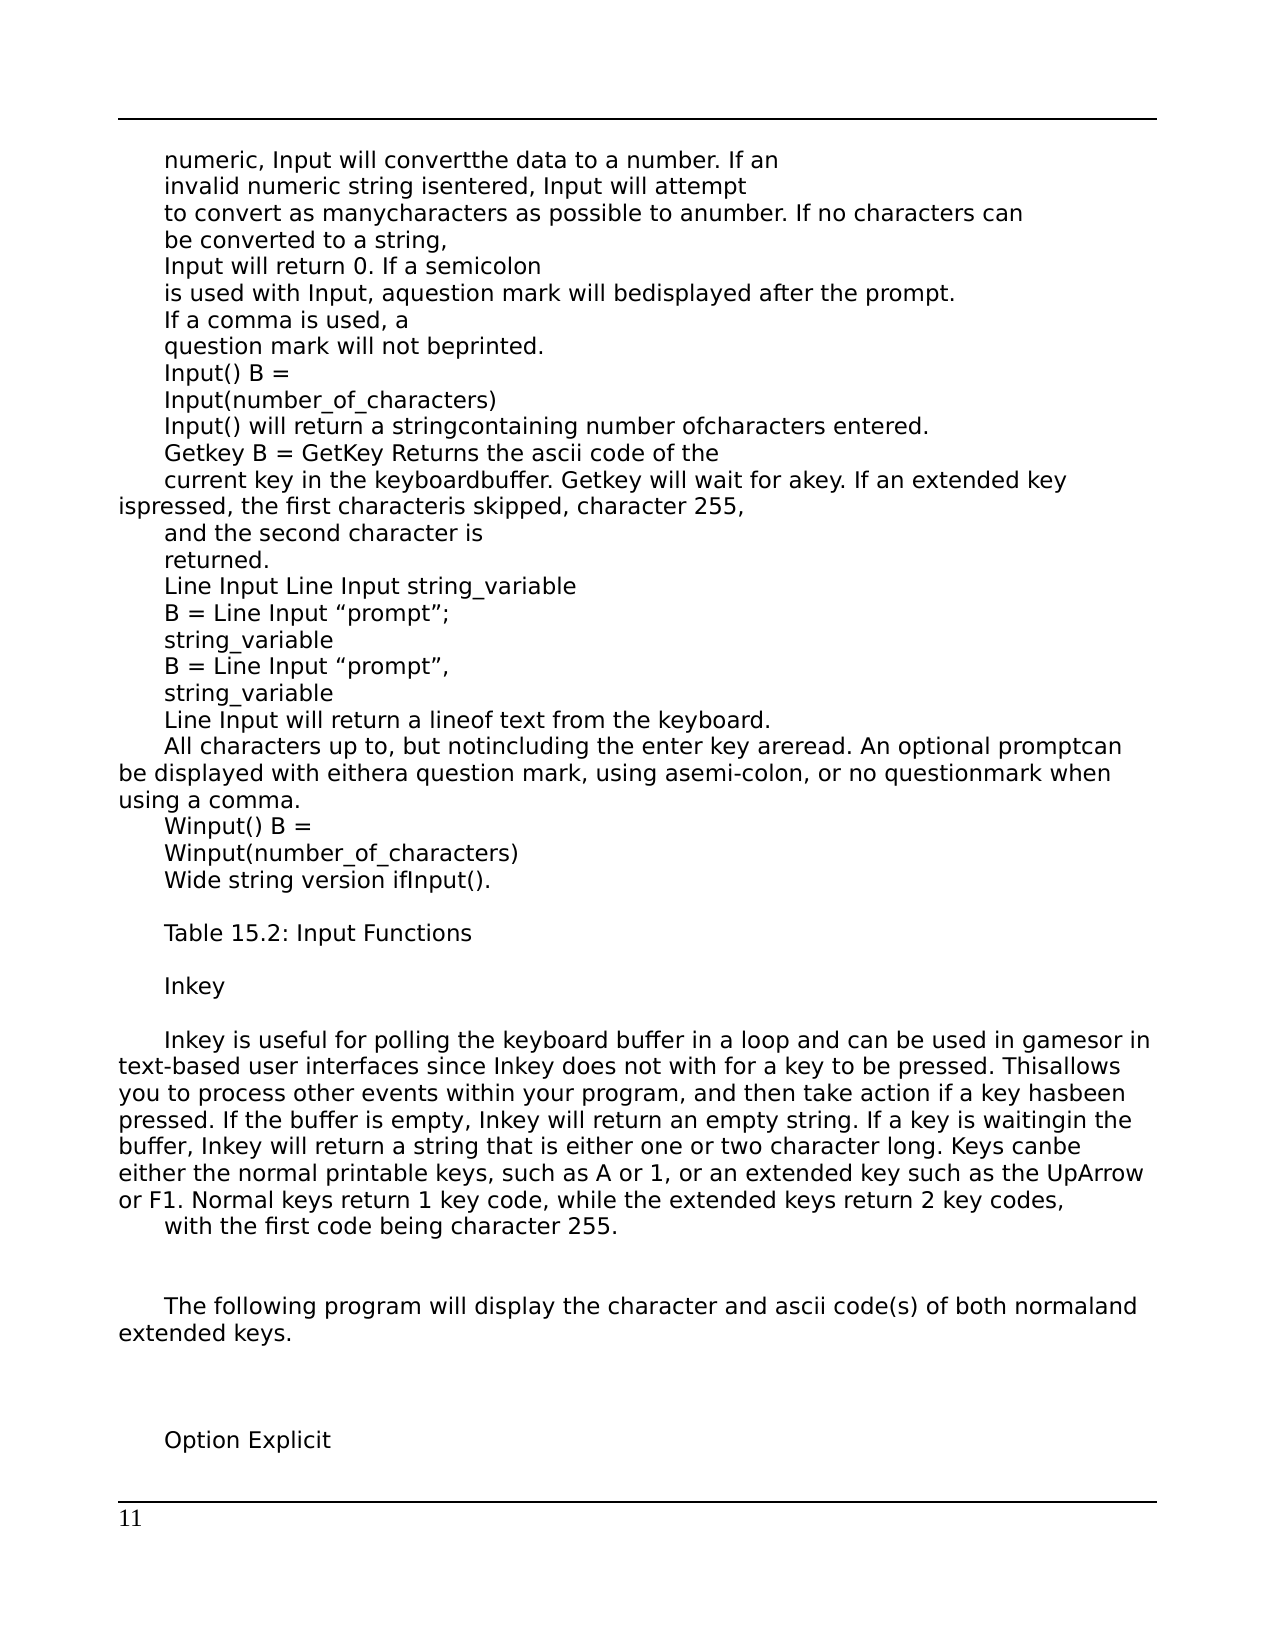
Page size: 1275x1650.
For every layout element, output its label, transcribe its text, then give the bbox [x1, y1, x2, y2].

text Getkey B = GetKey Returns the ascii code of the [118, 440, 1157, 467]
text question mark will not beprinted. [118, 333, 1157, 360]
text Input(number_of_characters) [118, 387, 1157, 413]
text Input() will return a stringcontaining number ofcharacters entered. [118, 413, 1157, 440]
text Inkey is useful for polling the keyboard buffer in a loop and can be used in gamesor in text-based user interfaces since Inkey does not with for a key to be pressed. Thisallows you to process other events within your program, and then take action if a key hasbeen pressed. If the buffer is empty, Inkey will return an empty string. If a key is waitingin the buffer, Inkey will return a string that is either one or two character long. Keys canbe either the normal printable keys, such as A or 1, or an extended key such as the UpArrow or F1. Normal keys return 1 key code, while the extended keys return 2 key codes, [118, 1027, 1157, 1213]
text invalid numeric string isentered, Input will attempt [118, 173, 1157, 200]
text The following program will display the character and ascii code(s) of both normaland extended keys. [118, 1293, 1157, 1347]
text If a comma is used, a [118, 307, 1157, 333]
text B = Line Input “prompt”, [118, 653, 1157, 680]
text Inkey [118, 973, 1157, 1000]
text is used with Input, aquestion mark will bedisplayed after the prompt. [118, 280, 1157, 307]
text Line Input will return a lineof text from the keyboard. [118, 707, 1157, 733]
text Winput() B = [118, 813, 1157, 840]
text and the second character is [118, 520, 1157, 547]
text Winput(number_of_characters) [118, 840, 1157, 867]
text with the first code being character 255. [118, 1213, 1157, 1240]
text B = Line Input “prompt”; [118, 600, 1157, 627]
text be converted to a string, [118, 227, 1157, 253]
text numeric, Input will convertthe data to a number. If an [118, 147, 1157, 173]
text string_variable [118, 680, 1157, 707]
text Line Input Line Input string_variable [118, 573, 1157, 600]
text Table 15.2: Input Functions [118, 920, 1157, 947]
text current key in the keyboardbuffer. Getkey will wait for akey. If an extended key ispressed, the first characteris skipped, character 255, [118, 467, 1157, 520]
text Option Explicit [118, 1427, 1157, 1453]
text Input will return 0. If a semicolon [118, 253, 1157, 280]
text to convert as manycharacters as possible to anumber. If no characters can [118, 200, 1157, 227]
text Input() B = [118, 360, 1157, 387]
text string_variable [118, 627, 1157, 653]
text All characters up to, but notincluding the enter key areread. An optional promptcan be displayed with eithera question mark, using asemi-colon, or no questionmark when using a comma. [118, 733, 1157, 813]
text returned. [118, 547, 1157, 573]
text Wide string version ifInput(). [118, 867, 1157, 893]
